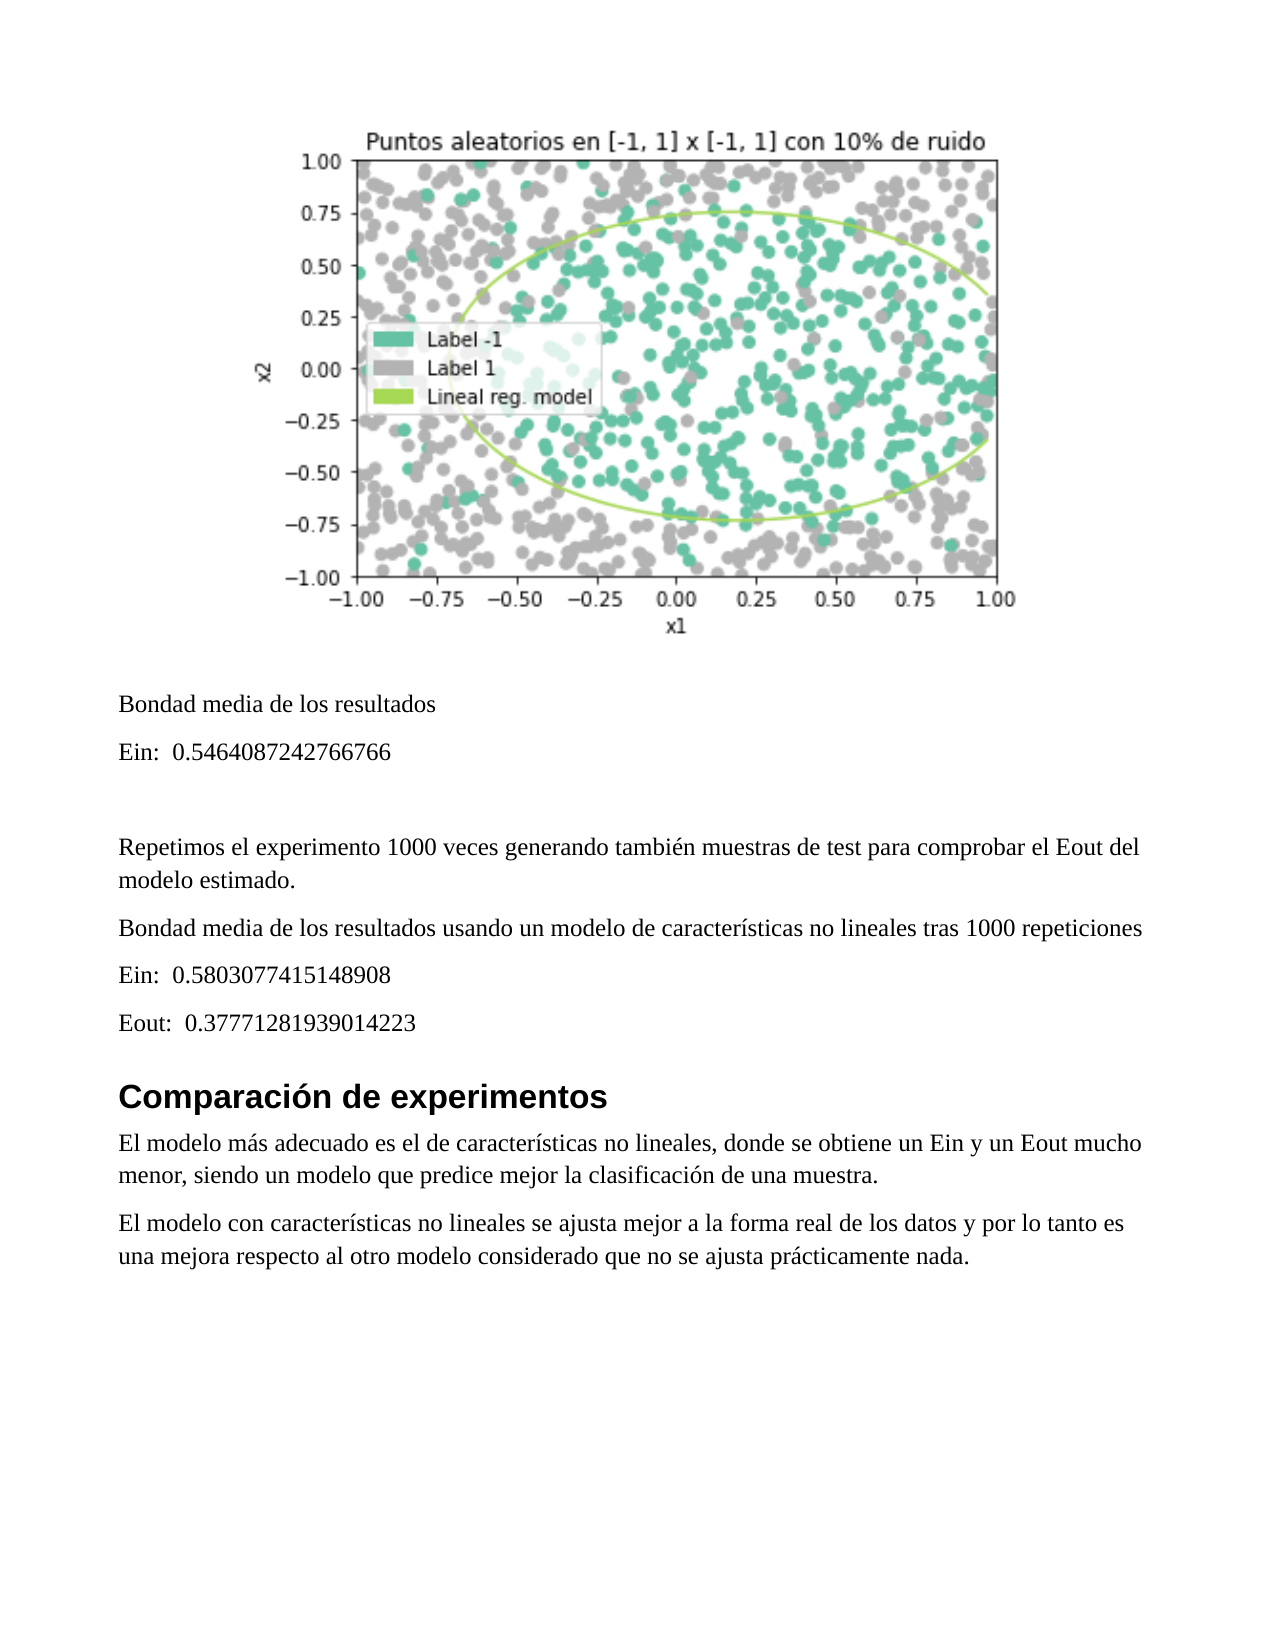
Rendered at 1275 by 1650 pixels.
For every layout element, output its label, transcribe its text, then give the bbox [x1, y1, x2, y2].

text Eout: 0.37771281939014223 [118, 1008, 1157, 1037]
text Bondad media de los resultados [118, 689, 1157, 718]
picture [244, 118, 1031, 649]
text Ein: 0.5803077415148908 [118, 960, 1157, 989]
text Ein: 0.5464087242766766 [118, 737, 1157, 766]
text Bondad media de los resultados usando un modelo de características no lineales tras 1000 repeticiones [118, 913, 1157, 942]
text Repetimos el experimento 1000 veces generando también muestras de test para comprobar el Eout del modelo estimado. [118, 832, 1157, 894]
subtitle Comparación de experimentos [118, 1076, 1157, 1115]
text El modelo con características no lineales se ajusta mejor a la forma real de los datos y por lo tanto es una mejora respecto al otro modelo considerado que no se ajusta prácticamente nada. [118, 1208, 1157, 1270]
text El modelo más adecuado es el de características no lineales, donde se obtiene un Ein y un Eout mucho menor, siendo un modelo que predice mejor la clasificación de una muestra. [118, 1128, 1157, 1189]
